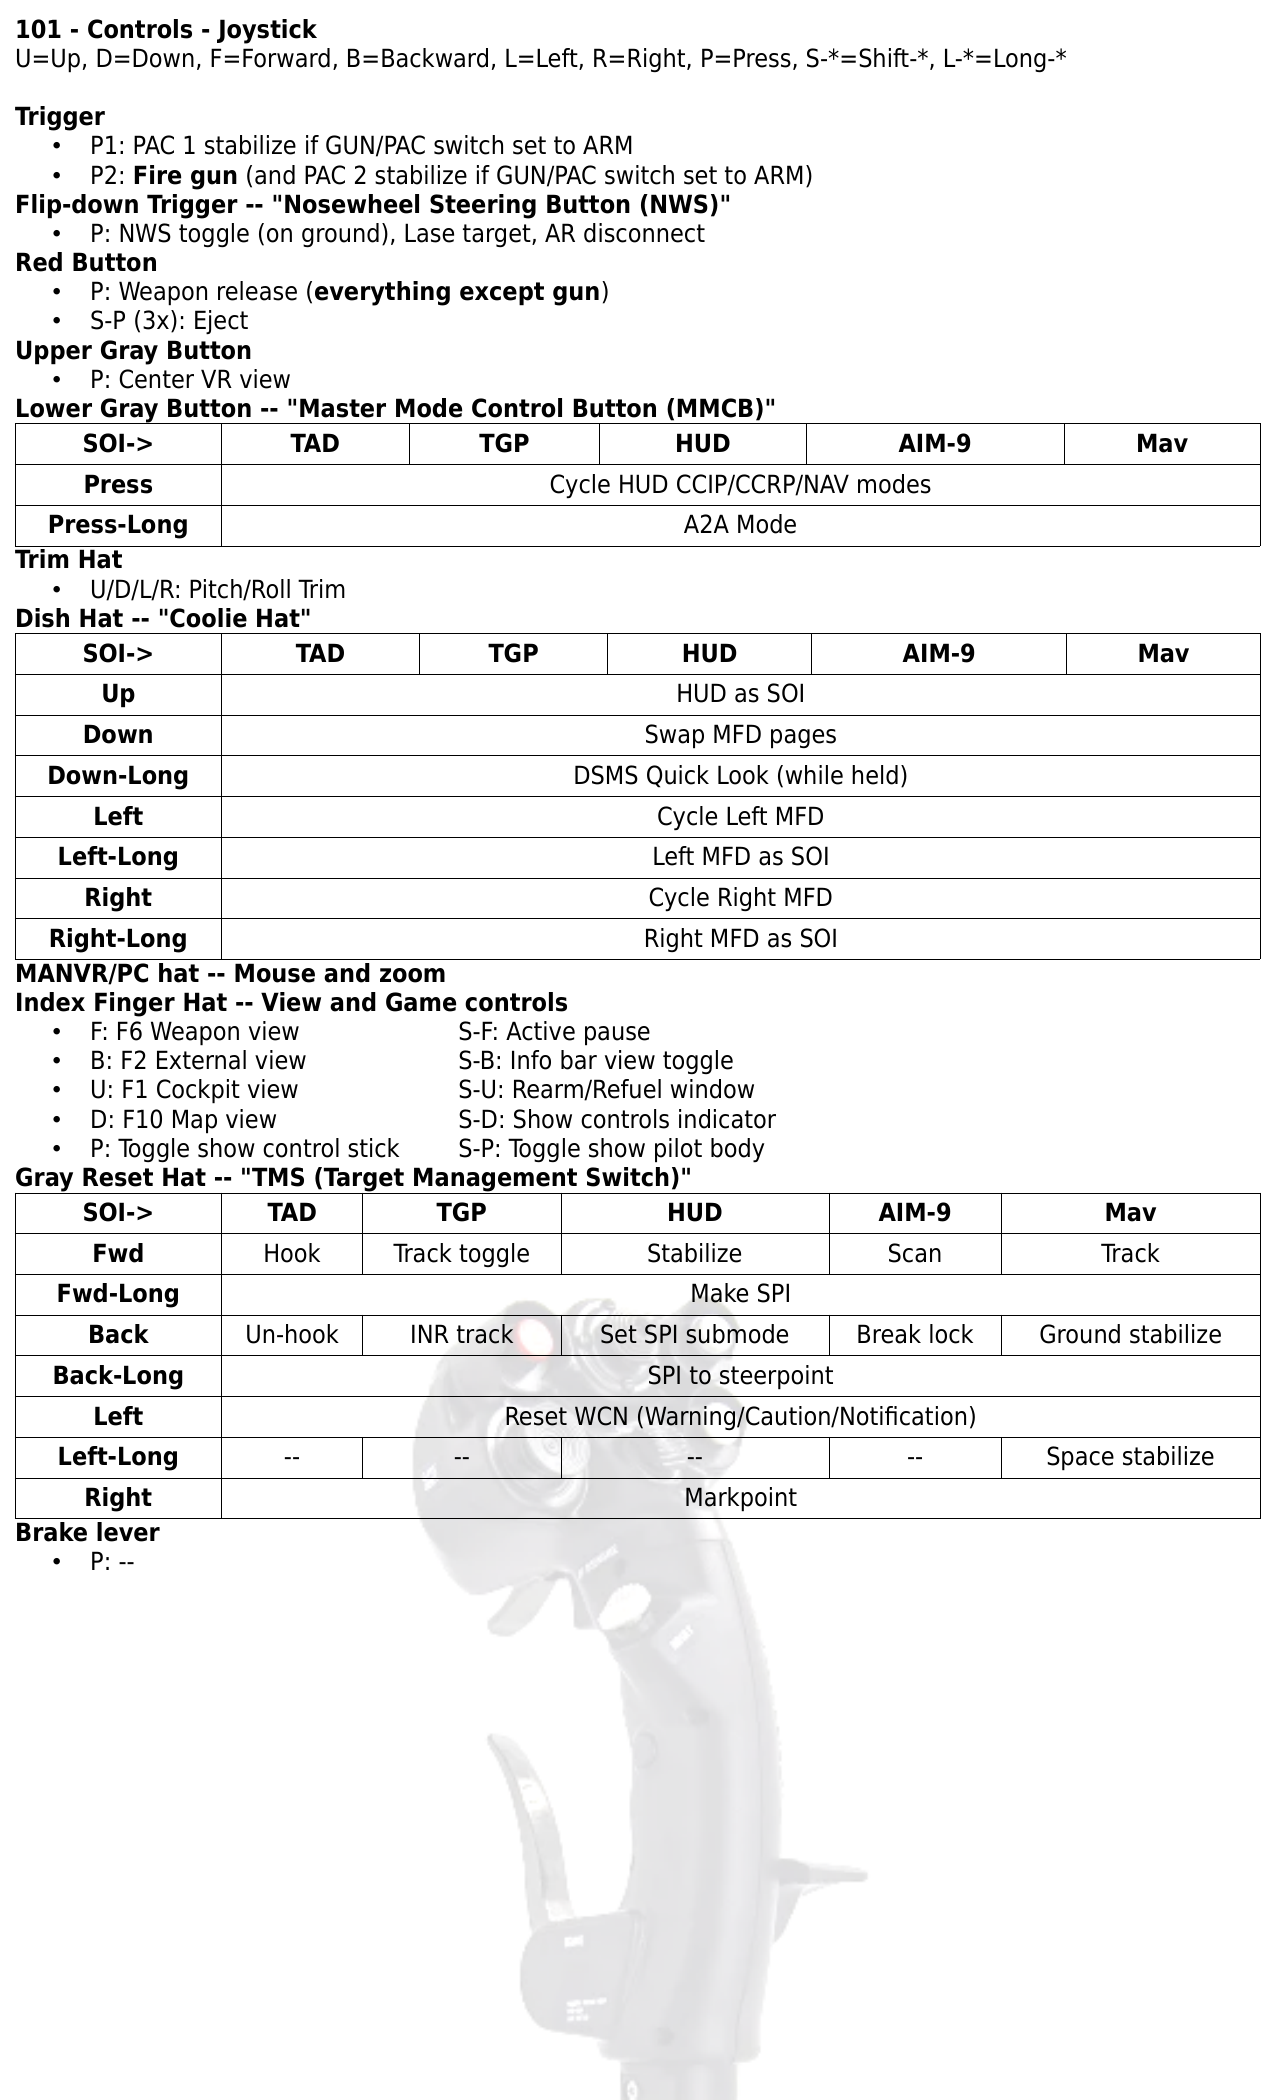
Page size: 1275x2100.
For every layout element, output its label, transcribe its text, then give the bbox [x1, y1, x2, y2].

table_header TGP [410, 424, 599, 464]
text [887, 1519, 1260, 1547]
table_cell Make SPI [222, 1275, 1260, 1314]
table_cell Left-Long [16, 838, 221, 877]
text Upper Gray Button [15, 336, 1260, 365]
table_header TAD [222, 634, 419, 674]
list P: Weapon release (everything except gun) [52, 277, 1260, 307]
list B: F2 External view S-B: Info bar view toggle [52, 1047, 1260, 1076]
list D: F10 Map view S-D: Show controls indicator [52, 1105, 1260, 1134]
table_cell Cycle Right MFD [222, 879, 1260, 918]
table_cell Left [16, 797, 221, 837]
text Brake lever [15, 1519, 388, 1547]
list P1: PAC 1 stabilize if GUN/PAC switch set to ARM [52, 132, 1260, 161]
table_cell Up [16, 675, 221, 714]
table_header HUD [608, 634, 811, 674]
table_cell Down [16, 716, 221, 755]
table_header Mav [1065, 424, 1260, 464]
table_cell Fwd-Long [16, 1275, 221, 1314]
table_cell Press-Long [16, 506, 221, 546]
table_cell A2A Mode [222, 506, 1260, 546]
table_cell Track toggle [363, 1234, 561, 1274]
table_header Mav [1002, 1194, 1260, 1233]
table_cell -- [887, 1438, 1001, 1477]
table_header HUD [562, 1194, 829, 1233]
table_cell Swap MFD pages [222, 716, 1260, 755]
table_cell Markpoint [887, 1479, 1260, 1518]
table_cell Back-Long [16, 1356, 221, 1396]
table_cell Cycle Left MFD [222, 797, 1260, 837]
table_header SOI-> [16, 634, 221, 674]
table_cell Space stabilize [1002, 1438, 1260, 1477]
table_cell Track [1002, 1234, 1260, 1274]
table_cell Reset WCN (Warning/Caution/Notification) [887, 1397, 1260, 1437]
list P2: Fire gun (and PAC 2 stabilize if GUN/PAC switch set to ARM) [52, 161, 1260, 190]
table_cell Cycle HUD CCIP/CCRP/NAV modes [222, 465, 1260, 505]
table_cell Un-hook [222, 1316, 362, 1355]
table_cell INR track [363, 1316, 388, 1355]
text Dish Hat -- "Coolie Hat" [15, 604, 1260, 633]
table_cell Right [16, 879, 221, 918]
table_header Mav [1067, 634, 1260, 674]
list [887, 1547, 1260, 1577]
table_header TAD [222, 1194, 362, 1233]
list U: F1 Cockpit view S-U: Rearm/Refuel window [52, 1076, 1260, 1105]
table_cell Right-Long [16, 919, 221, 959]
table_header TGP [420, 634, 607, 674]
table_cell Press [16, 465, 221, 505]
list S-P (3x): Eject [52, 307, 1260, 336]
table_header AIM-9 [830, 1194, 1001, 1233]
table_cell -- [363, 1438, 388, 1477]
table_cell Stabilize [562, 1234, 829, 1274]
text 101 - Controls - Joystick [15, 15, 1260, 44]
table_cell Reset WCN (Warning/Caution/Notification) [222, 1397, 388, 1437]
table_header SOI-> [16, 1194, 221, 1233]
text Red Button [15, 248, 1260, 277]
text Flip-down Trigger -- "Nosewheel Steering Button (NWS)" [15, 190, 1260, 219]
list U/D/L/R: Pitch/Roll Trim [52, 575, 1260, 604]
list P: Toggle show control stick S-P: Toggle show pilot body [52, 1134, 1260, 1163]
text Trigger [15, 102, 1260, 132]
list P: Center VR view [52, 365, 1260, 394]
text U=Up, D=Down, F=Forward, B=Backward, L=Left, R=Right, P=Press, S-*=Shift-*, L-*=Long-* [15, 44, 1260, 73]
table_cell Markpoint [222, 1479, 388, 1518]
table_cell Left-Long [16, 1438, 221, 1477]
table_cell DSMS Quick Look (while held) [222, 756, 1260, 796]
text Trim Hat [15, 547, 1260, 575]
table_cell Left [16, 1397, 221, 1437]
table_header SOI-> [16, 424, 221, 464]
list P: -- [52, 1547, 388, 1577]
table_header TAD [222, 424, 409, 464]
text Lower Gray Button -- "Master Mode Control Button (MMCB)" [15, 394, 1260, 423]
text Gray Reset Hat -- "TMS (Target Management Switch)" [15, 1163, 1260, 1192]
table_cell SPI to steerpoint [887, 1356, 1260, 1396]
list F: F6 Weapon view S-F: Active pause [52, 1017, 1260, 1047]
table_cell Right MFD as SOI [222, 919, 1260, 959]
text MANVR/PC hat -- Mouse and zoom [15, 960, 1260, 988]
table_header TGP [363, 1194, 561, 1233]
text Index Finger Hat -- View and Game controls [15, 988, 1260, 1017]
table_header AIM-9 [812, 634, 1066, 674]
table_cell -- [222, 1438, 362, 1477]
table_cell Ground stabilize [1002, 1316, 1260, 1355]
table_cell Hook [222, 1234, 362, 1274]
table_cell Break lock [887, 1316, 1001, 1355]
table_cell Left MFD as SOI [222, 838, 1260, 877]
table_cell Down-Long [16, 756, 221, 796]
table_cell Fwd [16, 1234, 221, 1274]
table_cell Right [16, 1479, 221, 1518]
table_header HUD [600, 424, 806, 464]
table_cell SPI to steerpoint [222, 1356, 388, 1396]
table_cell Scan [830, 1234, 1001, 1274]
table_header AIM-9 [807, 424, 1064, 464]
table_cell Back [16, 1316, 221, 1355]
table_cell HUD as SOI [222, 675, 1260, 714]
list P: NWS toggle (on ground), Lase target, AR disconnect [52, 219, 1260, 248]
